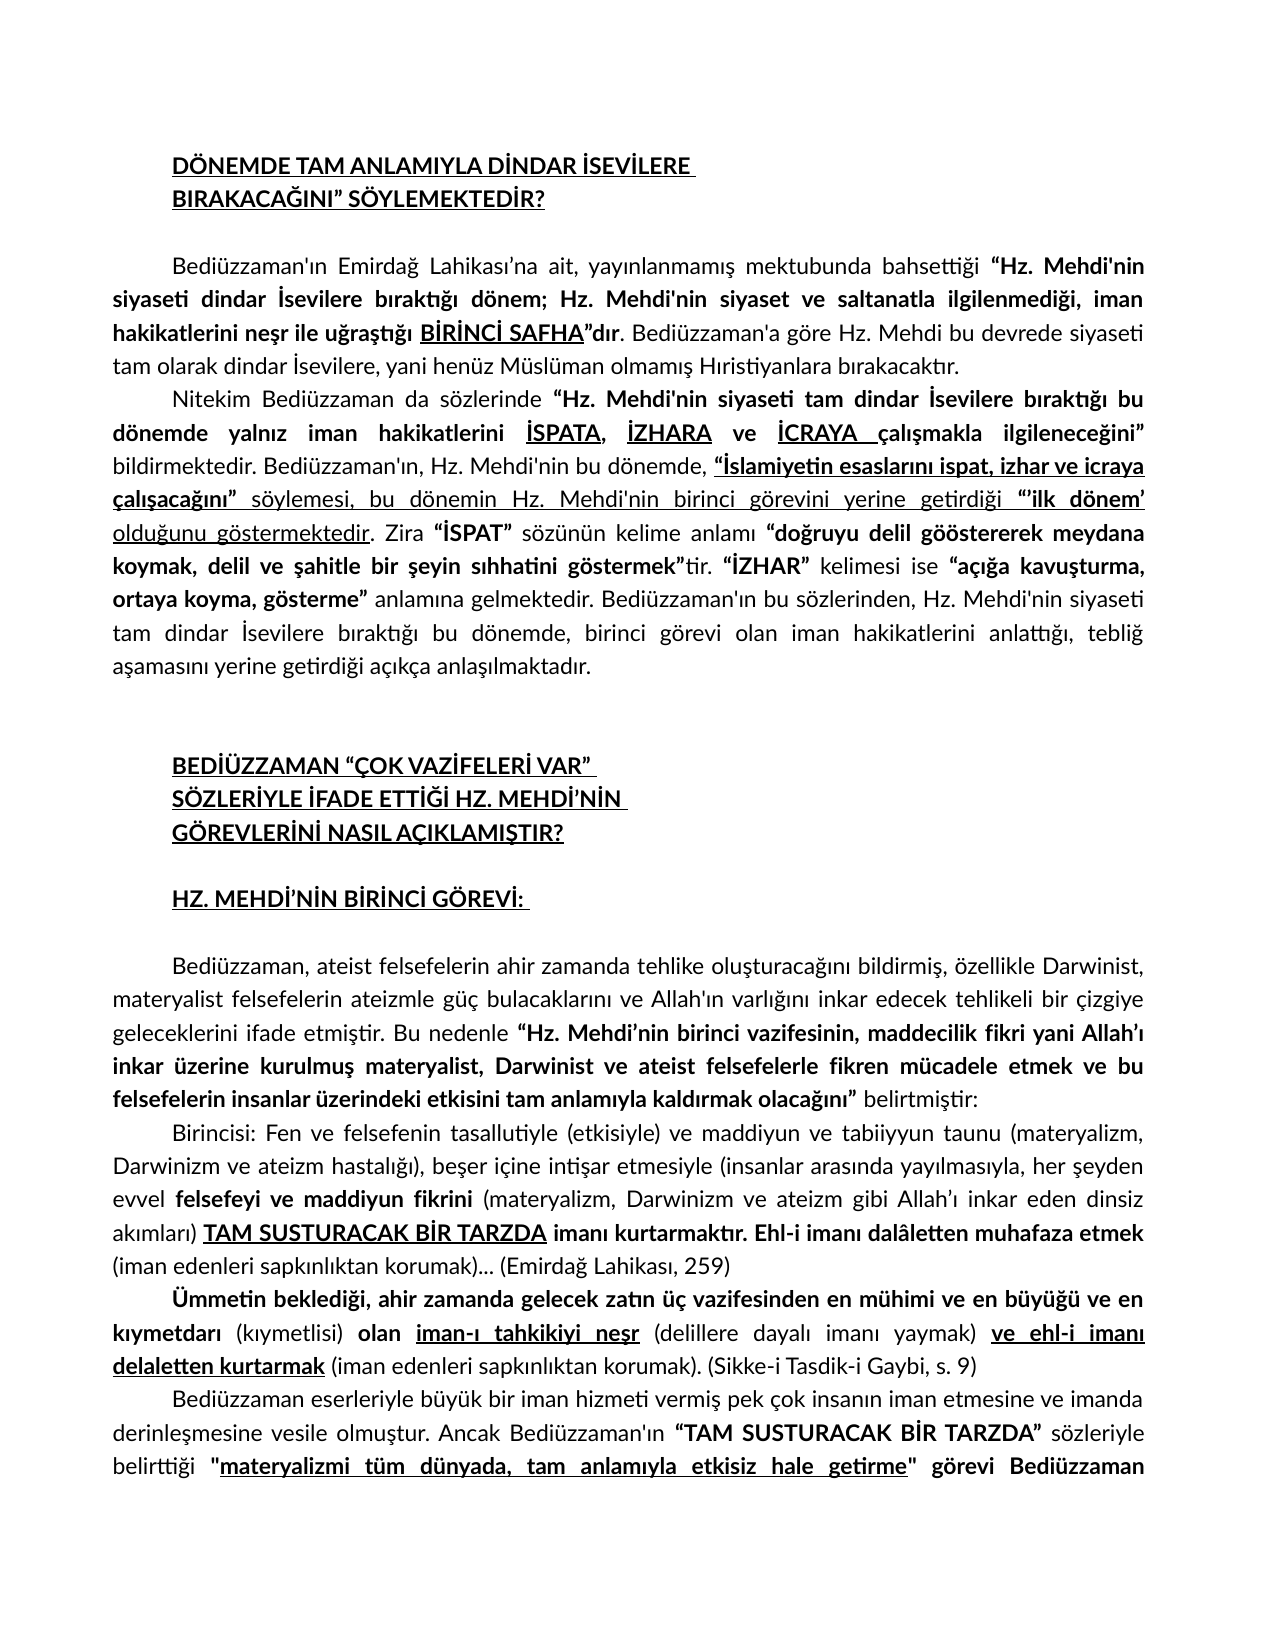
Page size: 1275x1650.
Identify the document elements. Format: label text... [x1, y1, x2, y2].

text SÖZLERİYLE İFADE ETTİĞİ HZ. MEHDİ’NİN [112, 781, 1145, 814]
text bIrakacaĞInI” söylemektedİr? [112, 181, 1145, 214]
text olduğunu göstermektedir. Zira “İspat” sözünün kelime anlamı “doğruyu delil gööstererek meydana koymak, delil ve şahitle bir şeyin sıhhatini göstermek”tir. “İzhar” kelimesi ise “açığa kavuşturma, ortaya koyma, gösterme” anlamına gelmektedir. Bediüzzaman'ın bu sözlerinden, Hz. Mehdi'nin siyaseti tam dindar İsevilere bıraktığı bu dönemde, birinci görevi olan iman hakikatlerini anlattığı, tebliğ aşamasını yerine getirdiği açıkça anlaşılmaktadır. [112, 510, 1145, 681]
text Ümmetin beklediği, ahir zamanda gelecek zatın üç vazifesinden en mühimi ve en büyüğü ve en kıymetdarı (kıymetlisi) olan iman-ı tahkikiyi neşr (delillere dayalı imanı yaymak) ve ehl-i imanı delaletten kurtarmak (iman edenleri sapkınlıktan korumak). (Sikke-i Tasdik-i Gaybi, s. 9) [112, 1281, 1145, 1381]
text BEDİÜZZAMAN “ÇOK VAZİFELERİ VAR” [112, 748, 1145, 781]
text Nitekim Bediüzzaman da sözlerinde “Hz. Mehdi'nin siyaseti tam dindar İsevilere bıraktığı bu dönemde yalnız iman hakikatlerini İspata, İzhara ve İcraya çalışmakla ilgileneceğini” bildirmektedir. Bediüzzaman'ın, Hz. Mehdi'nin bu dönemde, “İslamiyetin esaslarını ispat, izhar ve icraya çalışacağını” söylemesi, bu dönemin Hz. Mehdi'nin birinci görevini yerine getirdiği “’ilk dönem’ [112, 381, 1145, 509]
text HZ. MEHDİ’NİN BİRİNCİ GÖREVİ: [112, 881, 1145, 914]
text Bediüzzaman, ateist felsefelerin ahir zamanda tehlike oluşturacağını bildirmiş, özellikle Darwinist, materyalist felsefelerin ateizmle güç bulacaklarını ve Allah'ın varlığını inkar edecek tehlikeli bir çizgiye geleceklerini ifade etmiştir. Bu nedenle “Hz. Mehdi’nin birinci vazifesinin, maddecilik fikri yani Allah’ı inkar üzerine kurulmuş materyalist, Darwinist ve ateist felsefelerle fikren mücadele etmek ve bu felsefelerin insanlar üzerindeki etkisini tam anlamıyla kaldırmak olacağını” belirtmiştir: [112, 948, 1145, 1114]
text Bediüzzaman eserleriyle büyük bir iman hizmeti vermiş pek çok insanın iman etmesine ve imanda derinleşmesine vesile olmuştur. Ancak Bediüzzaman'ın “tam susturacak bİr tarzda” sözleriyle belirttiği "materyalizmi tüm dünyada, tam anlamıyla etkisiz hale getirme" görevi Bediüzzaman [112, 1381, 1145, 1481]
text Bediüzzaman'ın Emirdağ Lahikası’na ait, yayınlanmamış mektubunda bahsettiği “Hz. Mehdi'nin siyaseti dindar İsevilere bıraktığı dönem; Hz. Mehdi'nin siyaset ve saltanatla ilgilenmediği, iman hakikatlerini neşr ile uğraştığı bİrİncİ safha”dır. Bediüzzaman'a göre Hz. Mehdi bu devrede siyaseti tam olarak dindar İsevilere, yani henüz Müslüman olmamış Hıristiyanlara bırakacaktır. [112, 248, 1145, 381]
text Birincisi: Fen ve felsefenin tasallutiyle (etkisiyle) ve maddiyun ve tabiiyyun taunu (materyalizm, Darwinizm ve ateizm hastalığı), beşer içine intişar etmesiyle (insanlar arasında yayılmasıyla, her şeyden evvel felsefeyi ve maddiyun fikrini (materyalizm, Darwinizm ve ateizm gibi Allah’ı inkar eden dinsiz akımları) tam susturacak bİr tarzda imanı kurtarmaktır. Ehl-i imanı dalâletten muhafaza etmek (iman edenleri sapkınlıktan korumak)... (Emirdağ Lahikası, 259) [112, 1114, 1145, 1281]
text GÖREVLERİNİ NASIL AÇIKLAMIŞTIR? [112, 814, 1145, 848]
text dönemde tam anlamIyla dİndar İsevİlere [112, 148, 1145, 181]
